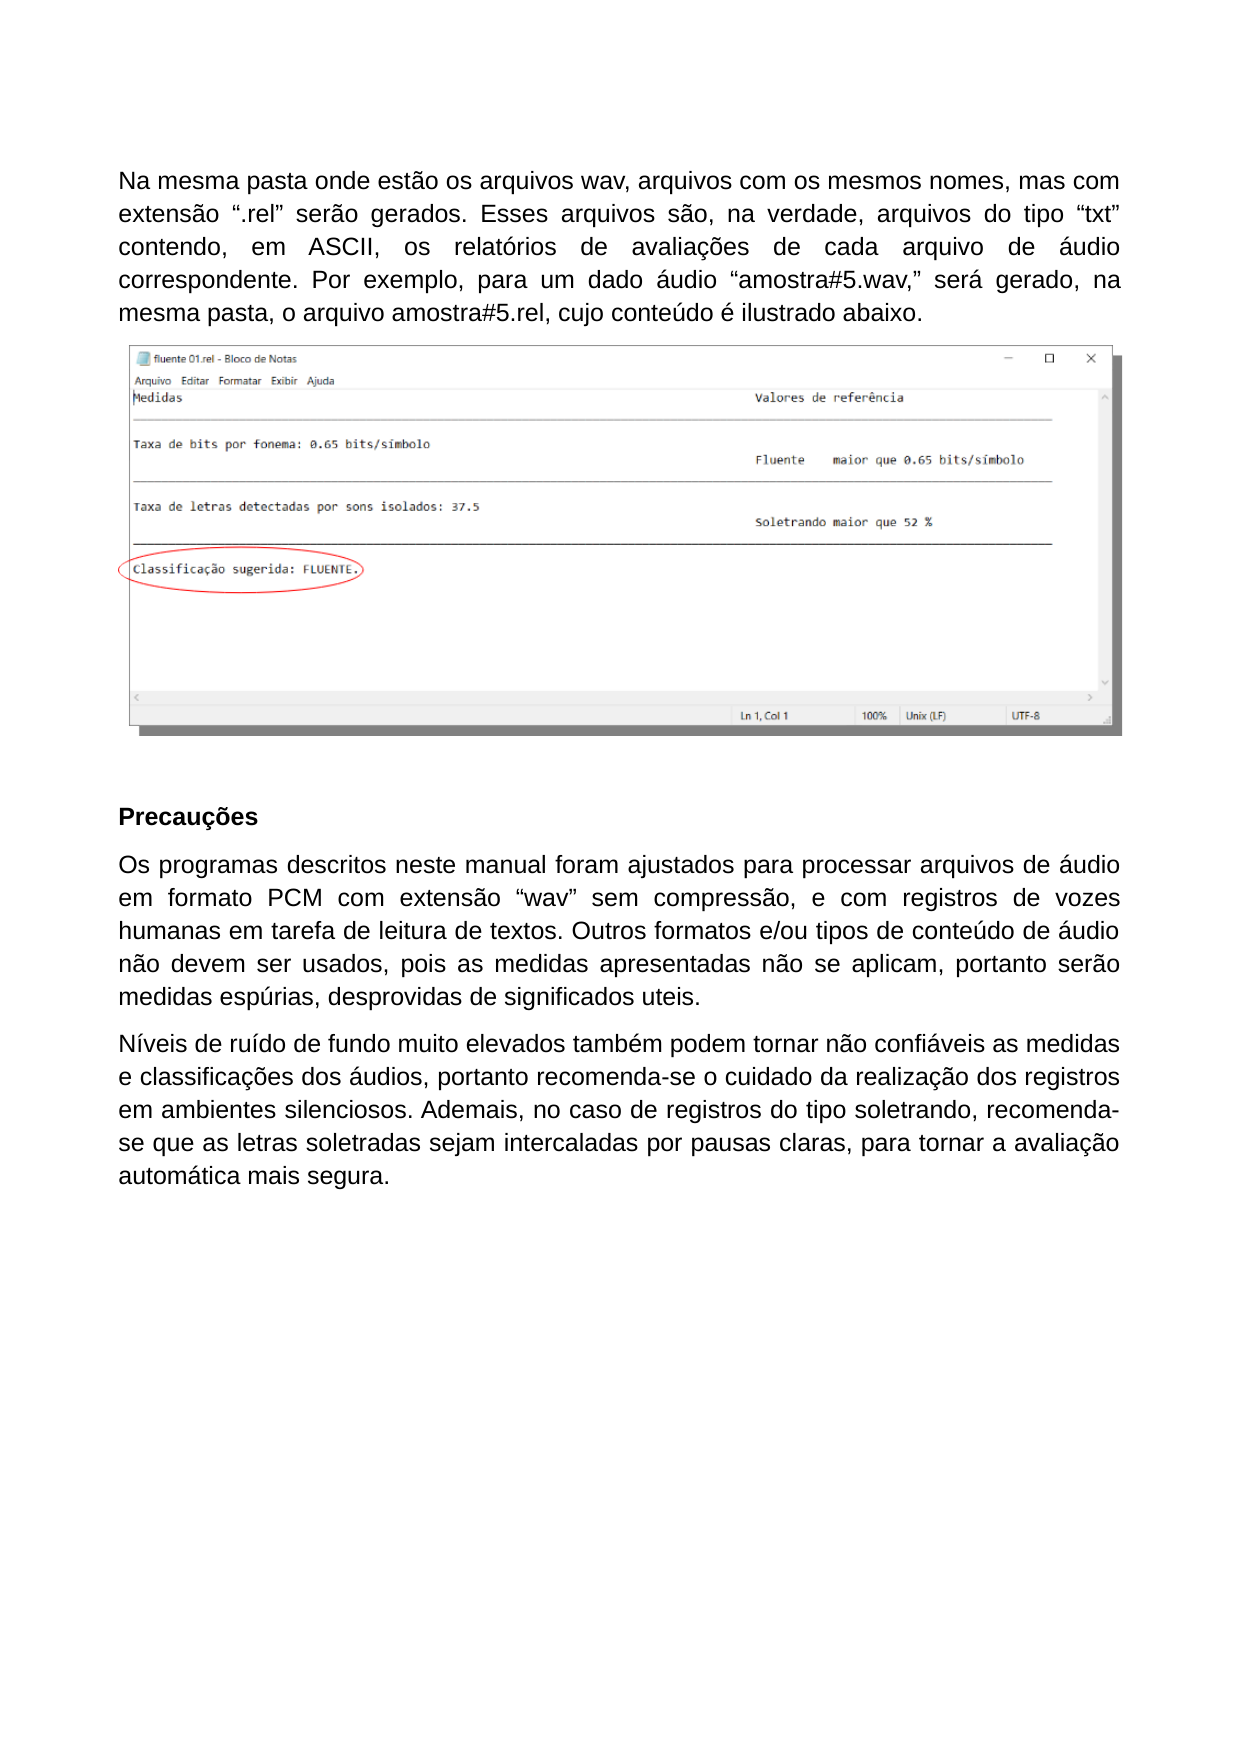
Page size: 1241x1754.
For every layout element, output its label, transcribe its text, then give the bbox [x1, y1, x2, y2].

text Os programas descritos neste manual foram ajustados para processar arquivos de áudio em formato PCM com extensão “wav” sem compressão, e com registros de vozes humanas em tarefa de leitura de textos. Outros formatos e/ou tipos de conteúdo de áudio não devem ser usados, pois as medidas apresentadas não se aplicam, portanto serão medidas espúrias, desprovidas de significados uteis. [118, 849, 1122, 1010]
text Níveis de ruído de fundo muito elevados também podem tornar não confiáveis as medidas e classificações dos áudios, portanto recomenda-se o cuidado da realização dos registros em ambientes silenciosos. Ademais, no caso de registros do tipo soletrando, recomenda-se que as letras soletradas sejam intercaladas por pausas claras, para tornar a avaliação automática mais segura. [118, 1029, 1122, 1190]
picture [118, 345, 1123, 736]
text Precauções [118, 802, 1122, 831]
text Na mesma pasta onde estão os arquivos wav, arquivos com os mesmos nomes, mas com extensão “.rel” serão gerados. Esses arquivos são, na verdade, arquivos do tipo “txt” contendo, em ASCII, os relatórios de avaliações de cada arquivo de áudio correspondente. Por exemplo, para um dado áudio “amostra#5.wav,” será gerado, na mesma pasta, o arquivo amostra#5.rel, cujo conteúdo é ilustrado abaixo. [118, 166, 1122, 327]
